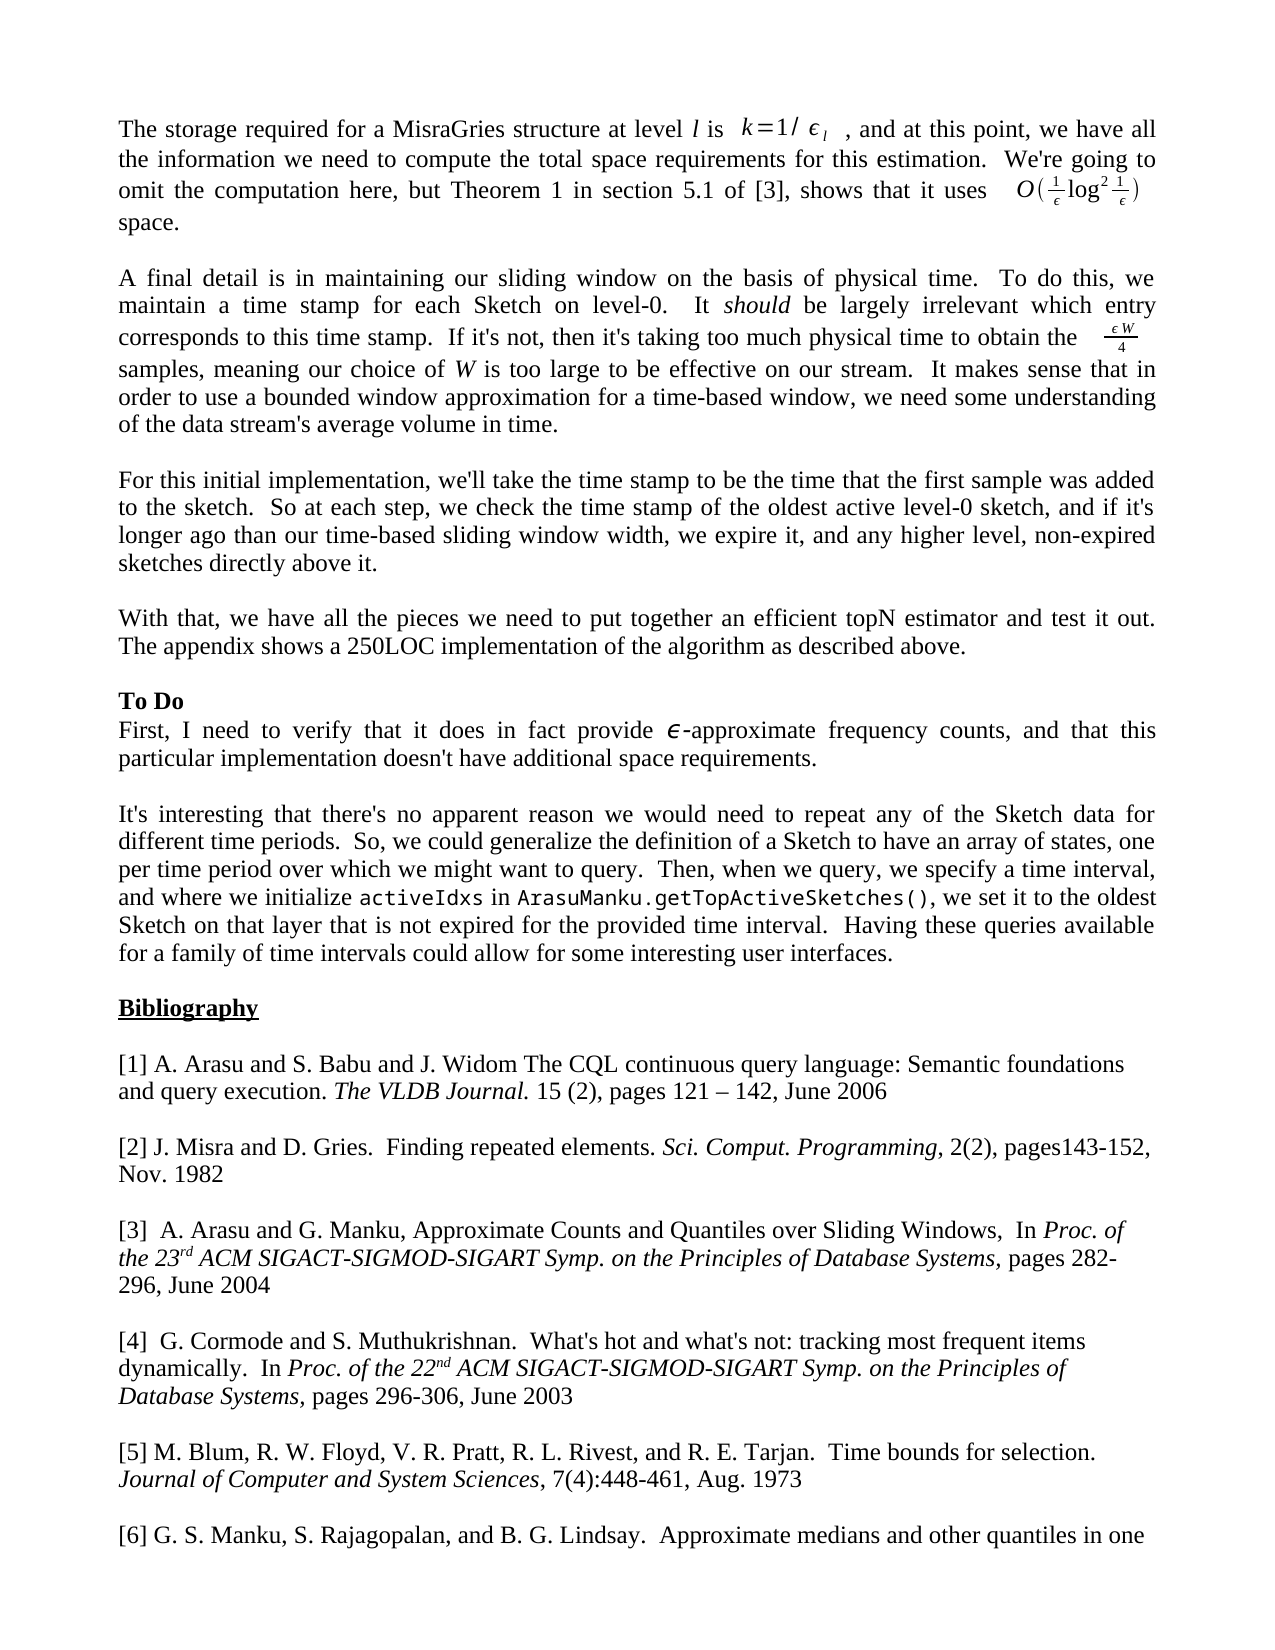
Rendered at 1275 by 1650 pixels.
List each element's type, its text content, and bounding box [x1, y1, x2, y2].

text [4] G. Cormode and S. Muthukrishnan. What's hot and what's not: tracking most frequent items dynamically. In Proc. of the 22nd ACM SIGACT-SIGMOD-SIGART Symp. on the Principles of Database Systems, pages 296-306, June 2003 [118, 1327, 1157, 1410]
text [3] A. Arasu and G. Manku, Approximate Counts and Quantiles over Sliding Windows, In Proc. of the 23rd ACM SIGACT-SIGMOD-SIGART Symp. on the Principles of Database Systems, pages 282-296, June 2004 [118, 1216, 1157, 1299]
text The storage required for a MisraGries structure at level l is, and at this point, we have all the information we need to compute the total space requirements for this estimation. We're going to omit the computation here, but Theorem 1 in section 5.1 of [3], shows that it uses space. [118, 114, 1157, 236]
text [1] A. Arasu and S. Babu and J. Widom The CQL continuous query language: Semantic foundations and query execution. The VLDB Journal. 15 (2), pages 121 – 142, June 2006 [118, 1050, 1157, 1105]
text [2] J. Misra and D. Gries. Finding repeated elements. Sci. Comput. Programming, 2(2), pages143-152, Nov. 1982 [118, 1133, 1157, 1188]
text [5] M. Blum, R. W. Floyd, V. R. Pratt, R. L. Rivest, and R. E. Tarjan. Time bounds for selection. Journal of Computer and System Sciences, 7(4):448-461, Aug. 1973 [118, 1438, 1157, 1493]
text It's interesting that there's no apparent reason we would need to repeat any of the Sketch data for different time periods. So, we could generalize the definition of a Sketch to have an array of states, one per time period over which we might want to query. Then, when we query, we specify a time interval, and where we initialize activeIdxs in ArasuManku.getTopActiveSketches(), we set it to the oldest Sketch on that layer that is not expired for the provided time interval. Having these queries available for a family of time intervals could allow for some interesting user interfaces. [118, 800, 1157, 967]
text First, I need to verify that it does in fact provide ϵ-approximate frequency counts, and that this particular implementation doesn't have additional space requirements. [118, 715, 1157, 772]
text [6] G. S. Manku, S. Rajagopalan, and B. G. Lindsay. Approximate medians and other quantiles in one [118, 1521, 1157, 1548]
text Bibliography [118, 994, 1157, 1022]
text With that, we have all the pieces we need to put together an efficient topN estimator and test it out. The appendix shows a 250LOC implementation of the algorithm as described above. [118, 604, 1157, 660]
text For this initial implementation, we'll take the time stamp to be the time that the first sample was added to the sketch. So at each step, we check the time stamp of the oldest active level-0 sketch, and if it's longer ago than our time-based sliding window width, we expire it, and any higher level, non-expired sketches directly above it. [118, 466, 1157, 577]
text To Do [118, 687, 1157, 715]
text A final detail is in maintaining our sliding window on the basis of physical time. To do this, we maintain a time stamp for each Sketch on level-0. It should be largely irrelevant which entry corresponds to this time stamp. If it's not, then it's taking too much physical time to obtain the samples, meaning our choice of W is too large to be effective on our stream. It makes sense that in order to use a bounded window approximation for a time-based window, we need some understanding of the data stream's average volume in time. [118, 264, 1157, 438]
